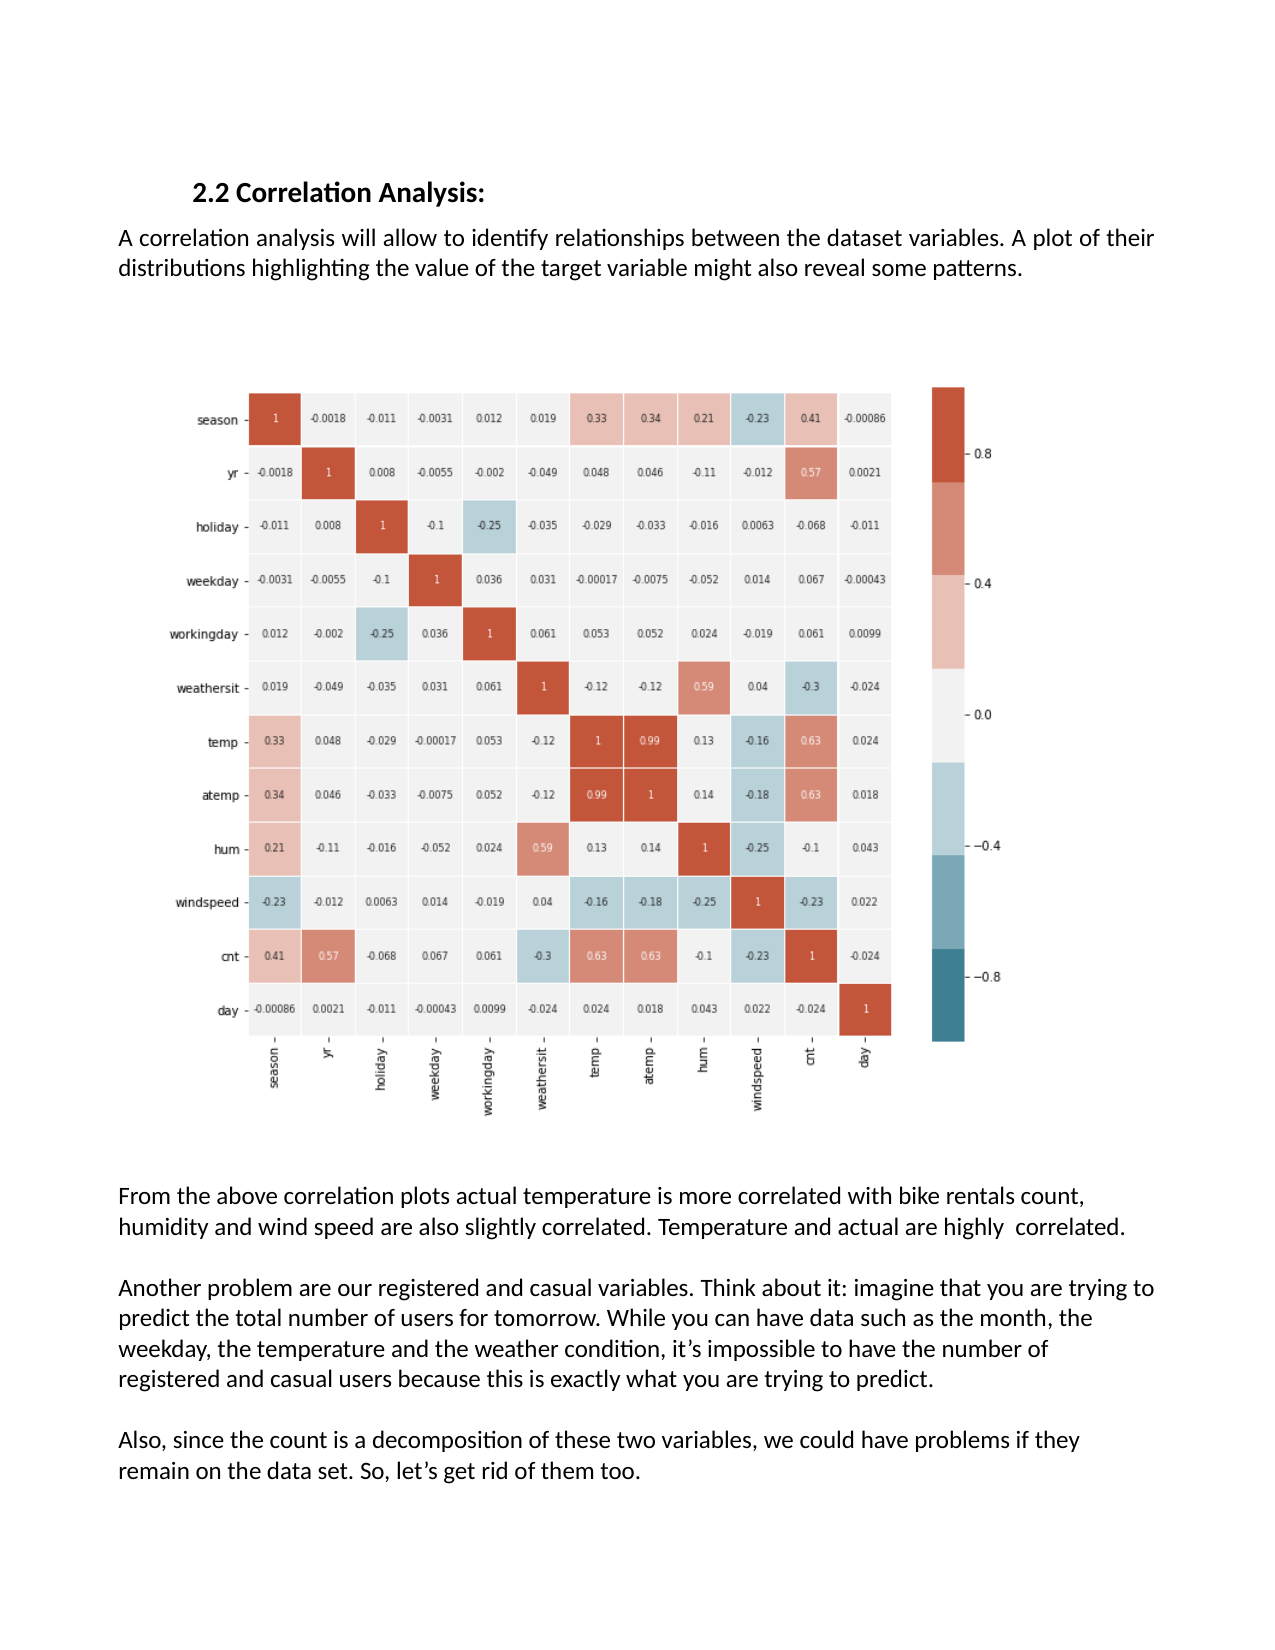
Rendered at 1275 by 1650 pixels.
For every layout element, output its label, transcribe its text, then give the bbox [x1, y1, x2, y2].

text Another problem are our registered and casual variables. Think about it: imagine that you are trying to predict the total number of users for tomorrow. While you can have data such as the month, the weekday, the temperature and the weather condition, it’s impossible to have the number of registered and casual users because this is exactly what you are trying to predict. [118, 1272, 1157, 1394]
text A correlation analysis will allow to identify relationships between the dataset variables. A plot of their distributions highlighting the value of the target variable might also reveal some patterns. [118, 222, 1157, 283]
picture [118, 284, 1157, 1150]
text Also, since the count is a decomposition of these two variables, we could have problems if they remain on the data set. So, let’s get rid of them too. [118, 1424, 1157, 1486]
text From the above correlation plots actual temperature is more correlated with bike rentals count, humidity and wind speed are also slightly correlated. Temperature and actual are highly correlated. [118, 1180, 1157, 1241]
subtitle 2.2 Correlation Analysis: [118, 174, 1157, 209]
